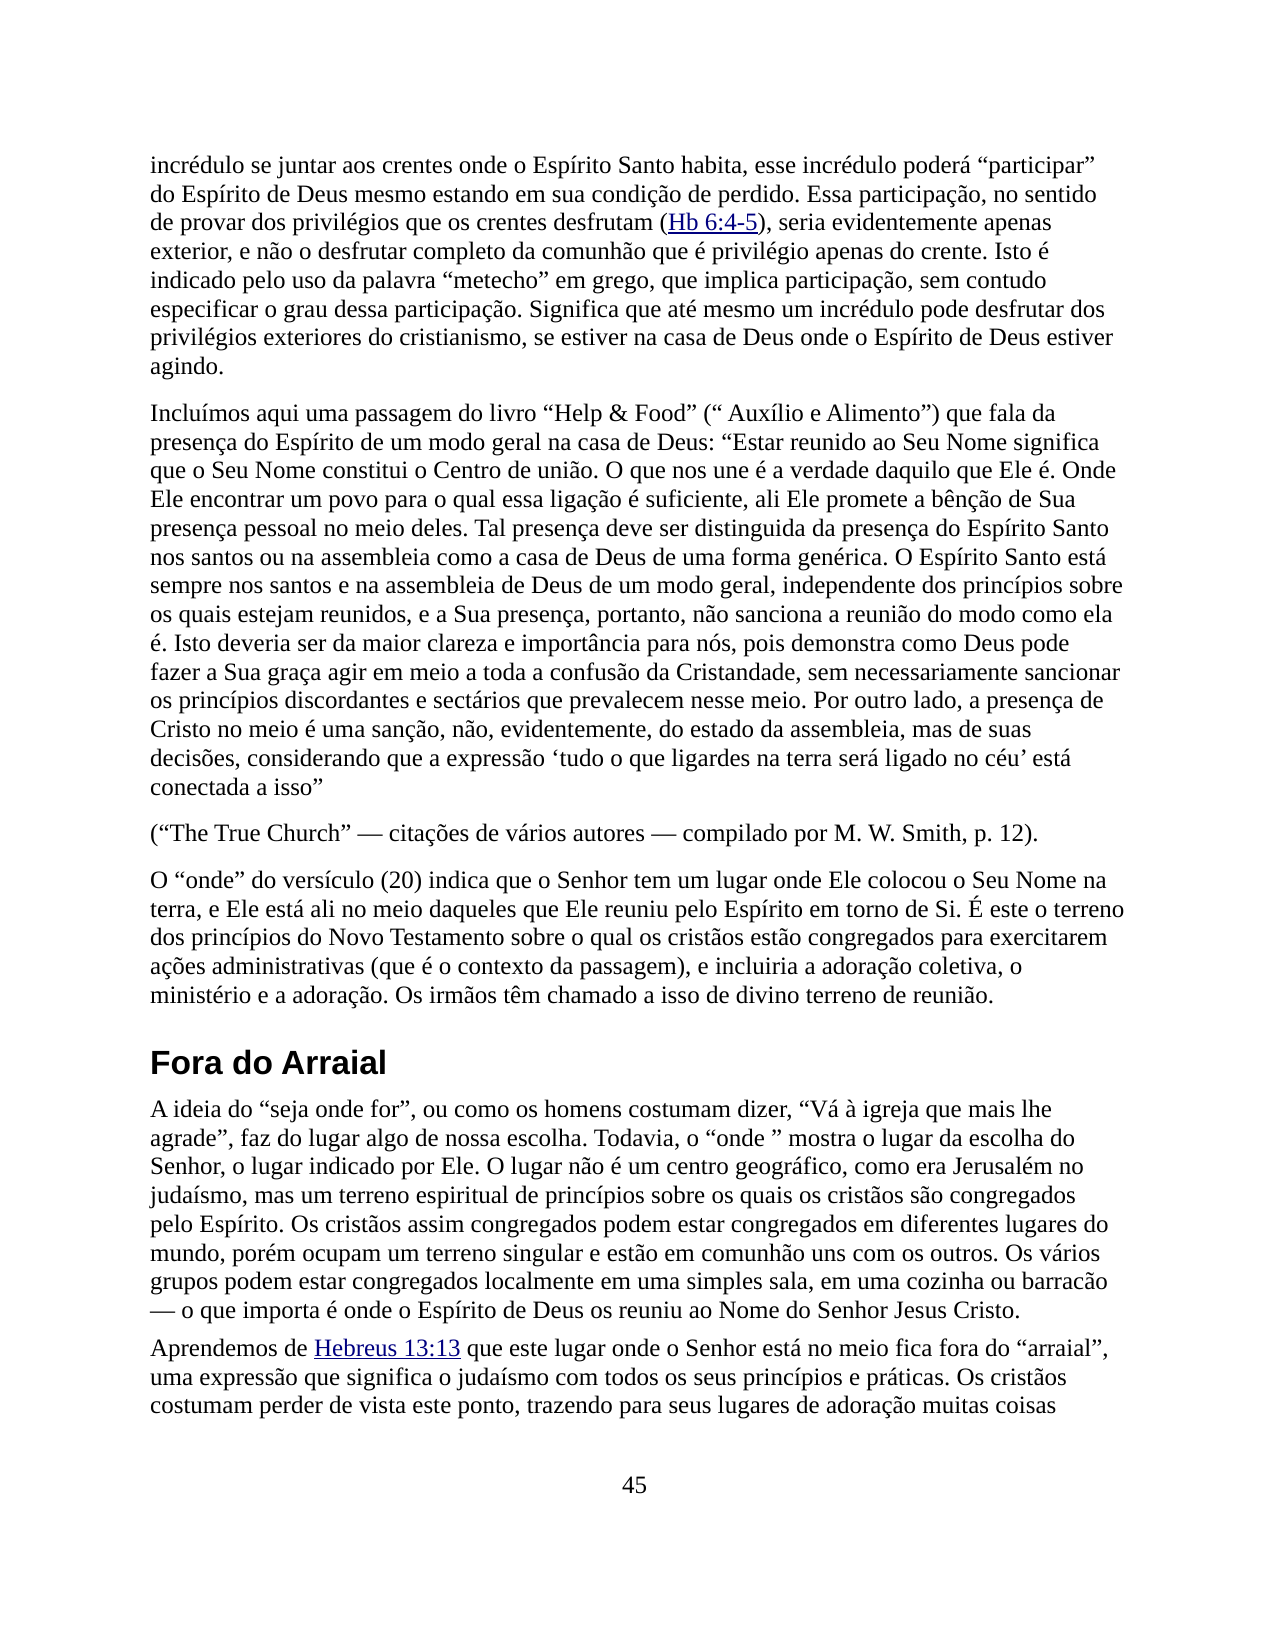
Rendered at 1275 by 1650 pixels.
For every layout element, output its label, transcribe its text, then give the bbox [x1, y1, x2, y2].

text A ideia do “seja onde for”, ou como os homens costumam dizer, “Vá à igreja que mais lhe agrade”, faz do lugar algo de nossa escolha. Todavia, o “onde ” mostra o lugar da escolha do Senhor, o lugar indicado por Ele. O lugar não é um centro geográfico, como era Jerusalém no judaísmo, mas um terreno espiritual de princípios sobre os quais os cristãos são congregados pelo Espírito. Os cristãos assim congregados podem estar congregados em diferentes lugares do mundo, porém ocupam um terreno singular e estão em comunhão uns com os outros. Os vários grupos podem estar congregados localmente em uma simples sala, em uma cozinha ou barracão — o que importa é onde o Espírito de Deus os reuniu ao Nome do Senhor Jesus Cristo. [150, 1094, 1125, 1324]
text (“The True Church” — citações de vários autores — compilado por M. W. Smith, p. 12). [150, 818, 1125, 847]
text Incluímos aqui uma passagem do livro “Help & Food” (“ Auxílio e Alimento”) que fala da presença do Espírito de um modo geral na casa de Deus: “Estar reunido ao Seu Nome significa que o Seu Nome constitui o Centro de união. O que nos une é a verdade daquilo que Ele é. Onde Ele encontrar um povo para o qual essa ligação é suficiente, ali Ele promete a bênção de Sua presença pessoal no meio deles. Tal presença deve ser distinguida da presença do Espírito Santo nos santos ou na assembleia como a casa de Deus de uma forma genérica. O Espírito Santo está sempre nos santos e na assembleia de Deus de um modo geral, independente dos princípios sobre os quais estejam reunidos, e a Sua presença, portanto, não sanciona a reunião do modo como ela é. Isto deveria ser da maior clareza e importância para nós, pois demonstra como Deus pode fazer a Sua graça agir em meio a toda a confusão da Cristandade, sem necessariamente sancionar os princípios discordantes e sectários que prevalecem nesse meio. Por outro lado, a presença de Cristo no meio é uma sanção, não, evidentemente, do estado da assembleia, mas de suas decisões, considerando que a expressão ‘tudo o que ligardes na terra será ligado no céu’ está conectada a isso” [150, 398, 1125, 800]
subtitle Fora do Arraial [150, 1043, 1125, 1081]
text O “onde” do versículo (20) indica que o Senhor tem um lugar onde Ele colocou o Seu Nome na terra, e Ele está ali no meio daqueles que Ele reuniu pelo Espírito em torno de Si. É este o terreno dos princípios do Novo Testamento sobre o qual os cristãos estão congregados para exercitarem ações administrativas (que é o contexto da passagem), e incluiria a adoração coletiva, o ministério e a adoração. Os irmãos têm chamado a isso de divino terreno de reunião. [150, 865, 1125, 1009]
text incrédulo se juntar aos crentes onde o Espírito Santo habita, esse incrédulo poderá “participar” do Espírito de Deus mesmo estando em sua condição de perdido. Essa participação, no sentido de provar dos privilégios que os crentes desfrutam (Hb 6:4-5), seria evidentemente apenas exterior, e não o desfrutar completo da comunhão que é privilégio apenas do crente. Isto é indicado pelo uso da palavra “metecho” em grego, que implica participação, sem contudo especificar o grau dessa participação. Significa que até mesmo um incrédulo pode desfrutar dos privilégios exteriores do cristianismo, se estiver na casa de Deus onde o Espírito de Deus estiver agindo. [150, 150, 1125, 380]
text Aprendemos de Hebreus 13:13 que este lugar onde o Senhor está no meio fica fora do “arraial”, uma expressão que significa o judaísmo com todos os seus princípios e práticas. Os cristãos costumam perder de vista este ponto, trazendo para seus lugares de adoração muitas coisas [150, 1333, 1125, 1419]
